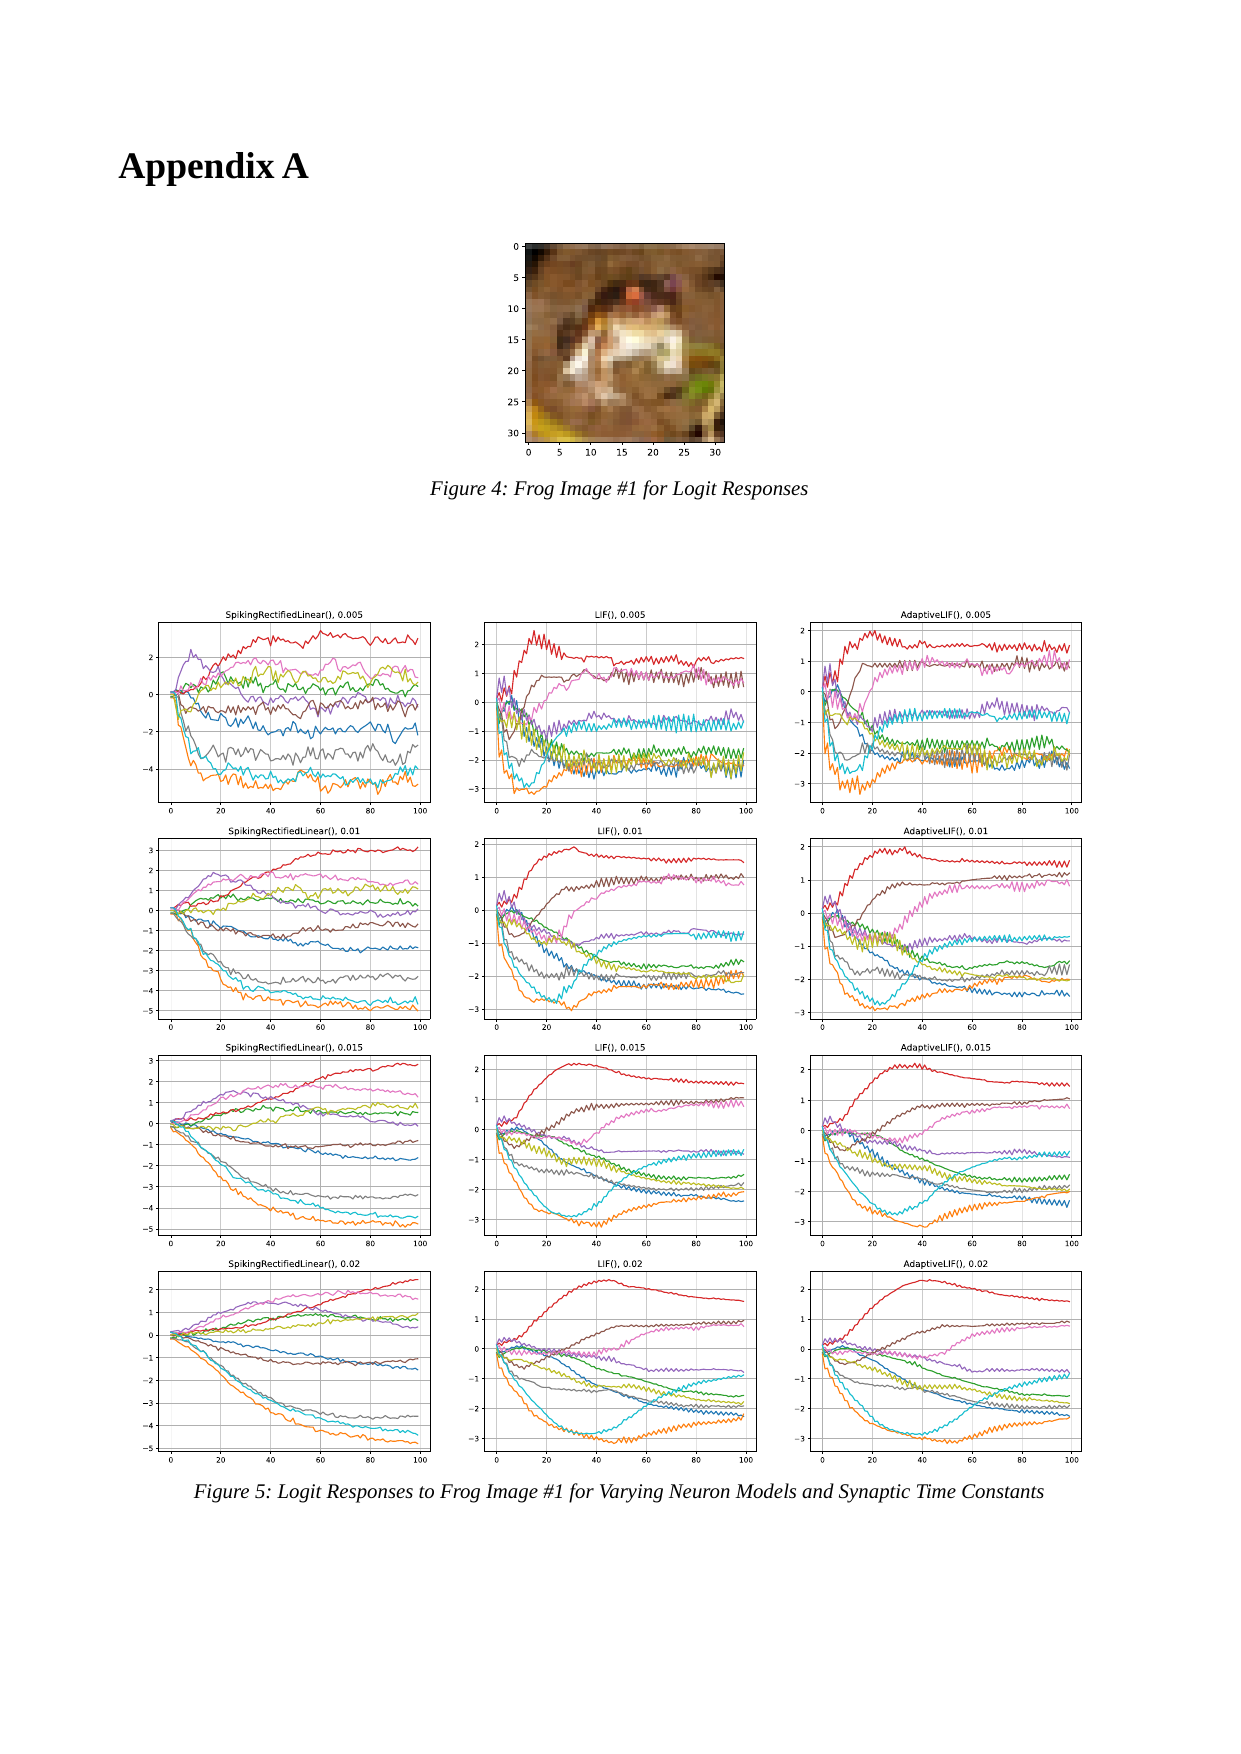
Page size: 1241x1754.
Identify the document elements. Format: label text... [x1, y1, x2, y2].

text Figure 5: Logit Responses to Frog Image #1 for Varying Neuron Models and Synaptic Time Constants [118, 594, 1122, 1503]
subtitle Appendix A [118, 143, 1122, 186]
text Figure 4: Frog Image #1 for Logit Responses [284, 211, 956, 499]
